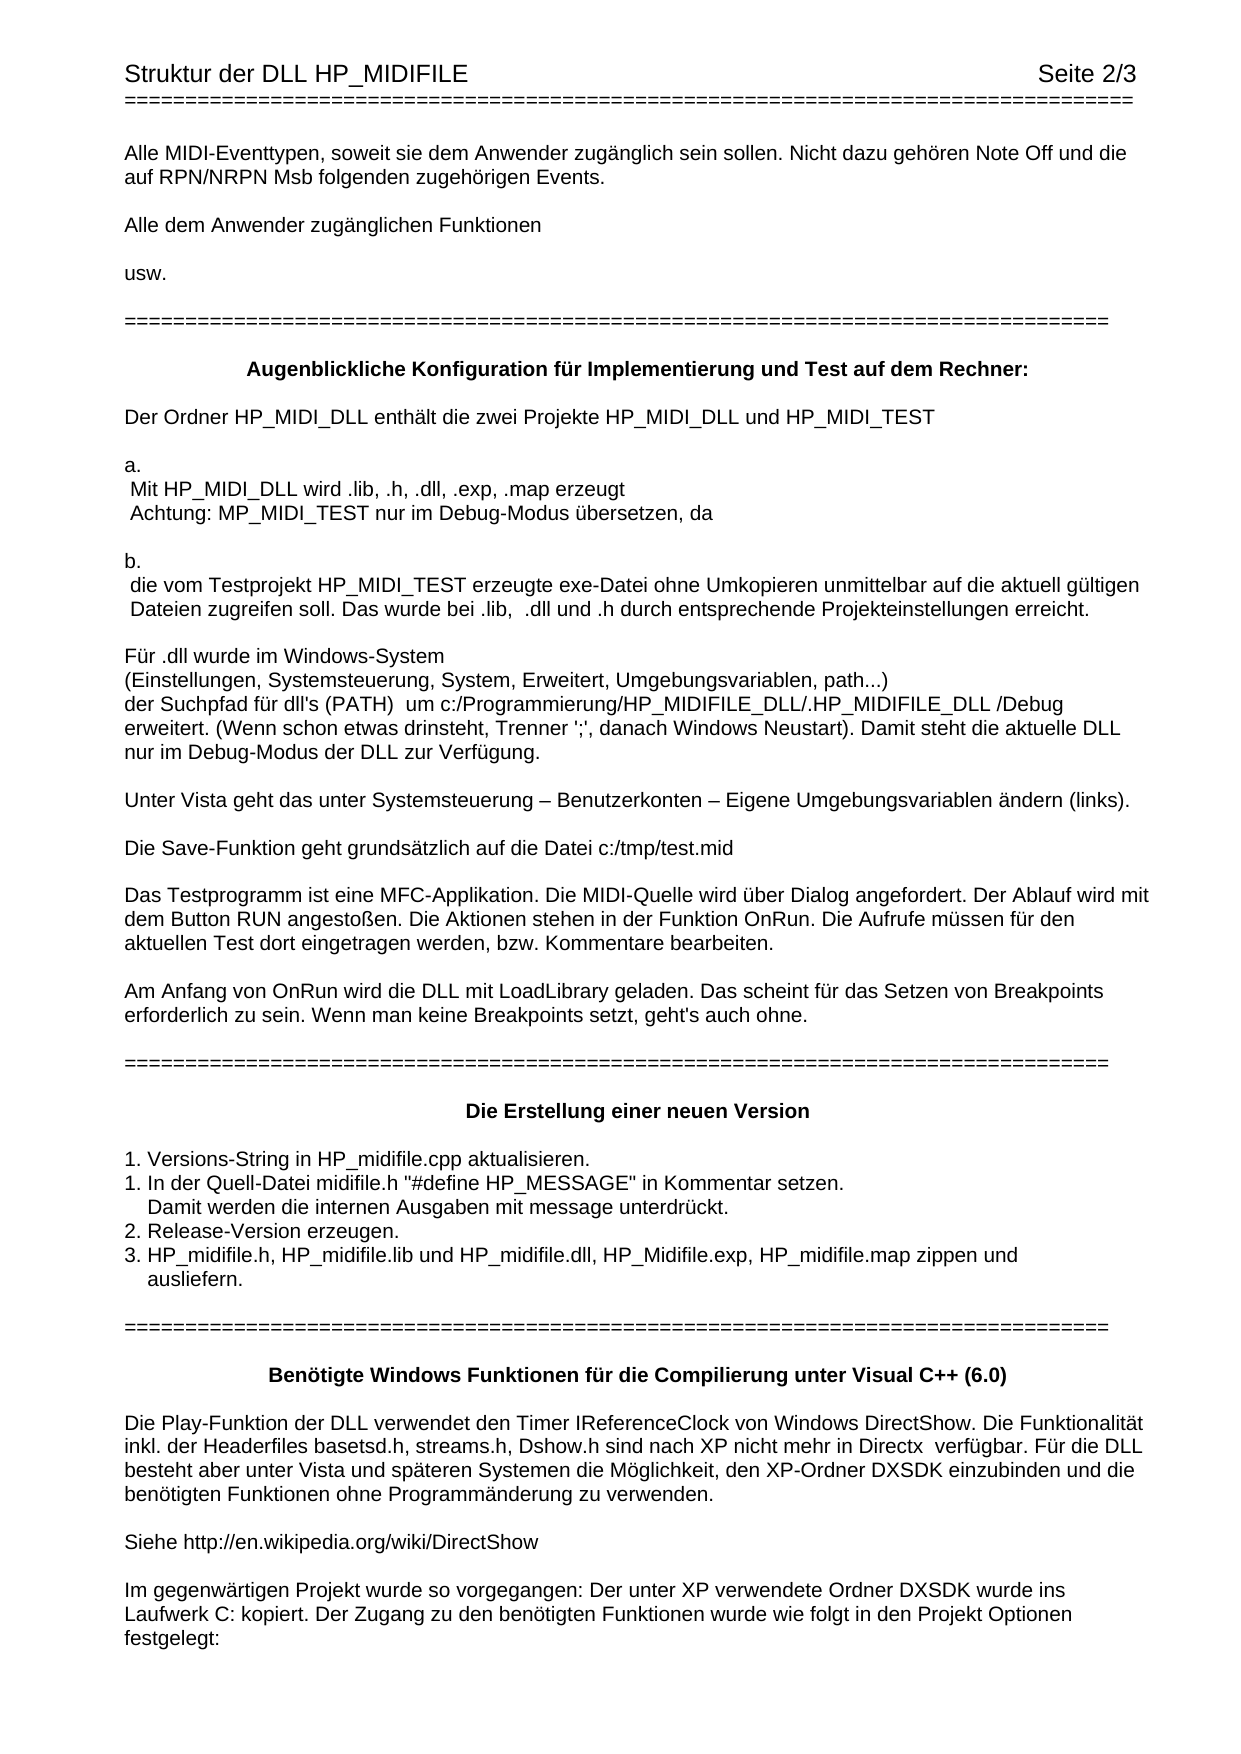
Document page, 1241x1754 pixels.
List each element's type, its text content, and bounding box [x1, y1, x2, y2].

text b. [124, 548, 1152, 572]
text Im gegenwärtigen Projekt wurde so vorgegangen: Der unter XP verwendete Ordner DXSDK wurde ins Laufwerk C: kopiert. Der Zugang zu den benötigten Funktionen wurde wie folgt in den Projekt Optionen [124, 1578, 1152, 1626]
text festgelegt: [124, 1626, 1152, 1650]
text 2. Release-Version erzeugen. [124, 1219, 1152, 1243]
text 1. Versions-String in HP_midifile.cpp aktualisieren. [124, 1147, 1152, 1171]
text Alle MIDI-Eventtypen, soweit sie dem Anwender zugänglich sein sollen. Nicht dazu gehören Note Off und die auf RPN/NRPN Msb folgenden zugehörigen Events. [124, 141, 1152, 189]
text Achtung: MP_MIDI_TEST nur im Debug-Modus übersetzen, da [124, 501, 1152, 524]
text Benötigte Windows Funktionen für die Compilierung unter Visual C++ (6.0) [124, 1362, 1152, 1386]
text ================================================================================= [124, 1051, 1152, 1075]
text 3. HP_midifile.h, HP_midifile.lib und HP_midifile.dll, HP_Midifile.exp, HP_midifile.map zippen und [124, 1243, 1152, 1267]
text ausliefern. [124, 1267, 1152, 1291]
text Damit werden die internen Ausgaben mit message unterdrückt. [124, 1195, 1152, 1219]
text Unter Vista geht das unter Systemsteuerung – Benutzerkonten – Eigene Umgebungsvariablen ändern (links). [124, 788, 1152, 812]
text Die Save-Funktion geht grundsätzlich auf die Datei c:/tmp/test.mid [124, 835, 1152, 859]
text 1. In der Quell-Datei midifile.h "#define HP_MESSAGE" in Kommentar setzen. [124, 1171, 1152, 1195]
text Der Ordner HP_MIDI_DLL enthält die zwei Projekte HP_MIDI_DLL und HP_MIDI_TEST [124, 405, 1152, 429]
text Dateien zugreifen soll. Das wurde bei .lib, .dll und .h durch entsprechende Projekteinstellungen erreicht. [124, 596, 1152, 620]
text (Einstellungen, Systemsteuerung, System, Erweitert, Umgebungsvariablen, path...) [124, 668, 1152, 692]
text Die Play-Funktion der DLL verwendet den Timer IReferenceClock von Windows DirectShow. Die Funktionalität inkl. der Headerfiles basetsd.h, streams.h, Dshow.h sind nach XP nicht mehr in Directx verfügbar. Für die DLL besteht aber unter Vista und späteren Systemen die Möglichkeit, den XP-Ordner DXSDK einzubinden und die benötigten Funktionen ohne Programmänderung zu verwenden. [124, 1410, 1152, 1506]
text Mit HP_MIDI_DLL wird .lib, .h, .dll, .exp, .map erzeugt [124, 477, 1152, 501]
text Augenblickliche Konfiguration für Implementierung und Test auf dem Rechner: [124, 357, 1152, 381]
text die vom Testprojekt HP_MIDI_TEST erzeugte exe-Datei ohne Umkopieren unmittelbar auf die aktuell gültigen [124, 572, 1152, 596]
text usw. [124, 261, 1152, 285]
text ================================================================================= [124, 309, 1152, 333]
text Für .dll wurde im Windows-System [124, 644, 1152, 668]
text Die Erstellung einer neuen Version [124, 1099, 1152, 1123]
text Alle dem Anwender zugänglichen Funktionen [124, 213, 1152, 237]
text Am Anfang von OnRun wird die DLL mit LoadLibrary geladen. Das scheint für das Setzen von Breakpoints erforderlich zu sein. Wenn man keine Breakpoints setzt, geht's auch ohne. [124, 979, 1152, 1027]
text Das Testprogramm ist eine MFC-Applikation. Die MIDI-Quelle wird über Dialog angefordert. Der Ablauf wird mit dem Button RUN angestoßen. Die Aktionen stehen in der Funktion OnRun. Die Aufrufe müssen für den aktuellen Test dort eingetragen werden, bzw. Kommentare bearbeiten. [124, 883, 1152, 955]
text Siehe http://en.wikipedia.org/wiki/DirectShow [124, 1530, 1152, 1554]
text a. [124, 453, 1152, 477]
text ================================================================================= [124, 1314, 1152, 1338]
text der Suchpfad für dll's (PATH) um c:/Programmierung/HP_MIDIFILE_DLL/.HP_MIDIFILE_DLL /Debug erweitert. (Wenn schon etwas drinsteht, Trenner ';', danach Windows Neustart). Damit steht die aktuelle DLL nur im Debug-Modus der DLL zur Verfügung. [124, 692, 1152, 764]
